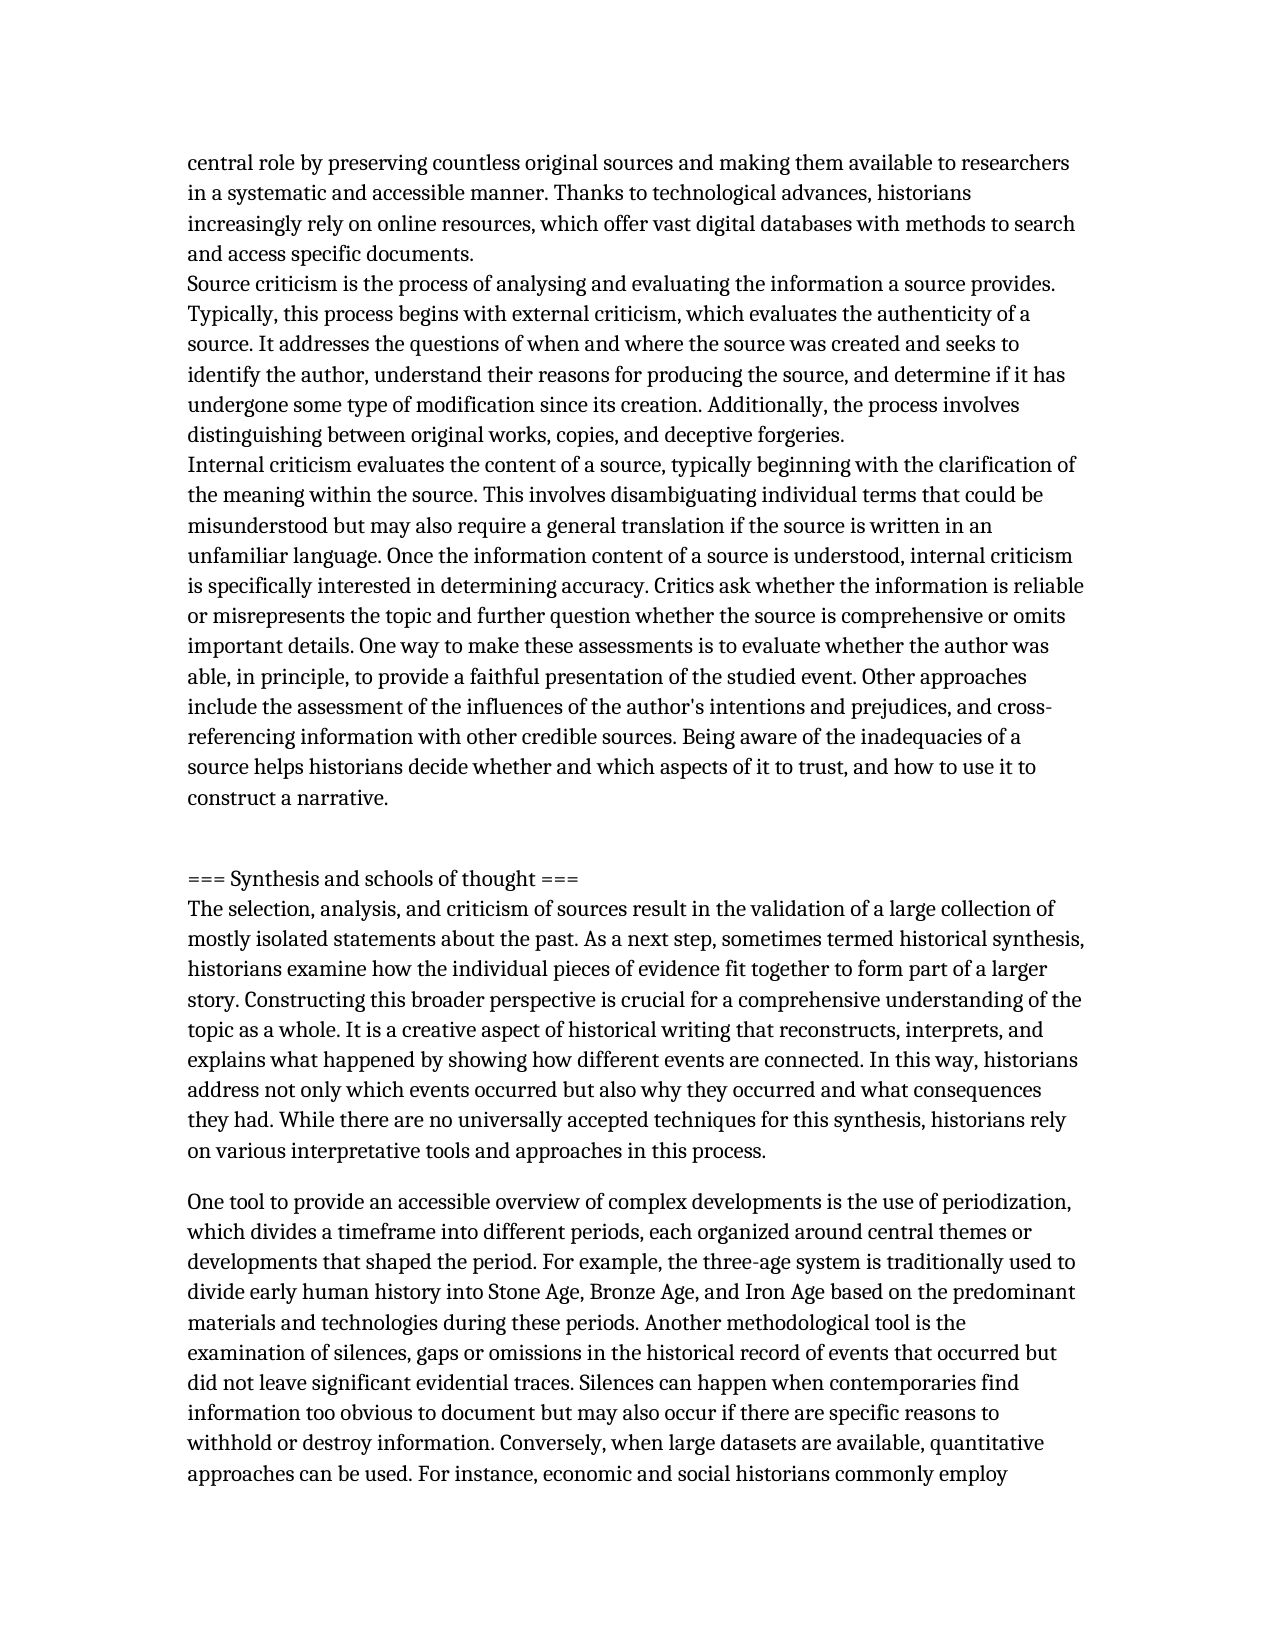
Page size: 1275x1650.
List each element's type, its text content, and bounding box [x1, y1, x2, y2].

text One tool to provide an accessible overview of complex developments is the use of periodization, which divides a timeframe into different periods, each organized around central themes or developments that shaped the period. For example, the three-age system is traditionally used to divide early human history into Stone Age, Bronze Age, and Iron Age based on the predominant materials and technologies during these periods. Another methodological tool is the examination of silences, gaps or omissions in the historical record of events that occurred but did not leave significant evidential traces. Silences can happen when contemporaries find information too obvious to document but may also occur if there are specific reasons to withhold or destroy information. Conversely, when large datasets are available, quantitative approaches can be used. For instance, economic and social historians commonly employ [187, 1188, 1087, 1487]
text central role by preserving countless original sources and making them available to researchers in a systematic and accessible manner. Thanks to technological advances, historians increasingly rely on online resources, which offer vast digital databases with methods to search and access specific documents. Source criticism is the process of analysing and evaluating the information a source provides. Typically, this process begins with external criticism, which evaluates the authenticity of a source. It addresses the questions of when and where the source was created and seeks to identify the author, understand their reasons for producing the source, and determine if it has undergone some type of modification since its creation. Additionally, the process involves distinguishing between original works, copies, and deceptive forgeries. Internal criticism evaluates the content of a source, typically beginning with the clarification of the meaning within the source. This involves disambiguating individual terms that could be misunderstood but may also require a general translation if the source is written in an unfamiliar language. Once the information content of a source is understood, internal criticism is specifically interested in determining accuracy. Critics ask whether the information is reliable or misrepresents the topic and further question whether the source is comprehensive or omits important details. One way to make these assessments is to evaluate whether the author was able, in principle, to provide a faithful presentation of the studied event. Other approaches include the assessment of the influences of the author's intentions and prejudices, and cross-referencing information with other credible sources. Being aware of the inadequacies of a source helps historians decide whether and which aspects of it to trust, and how to use it to construct a narrative. [187, 150, 1087, 811]
text === Synthesis and schools of thought === The selection, analysis, and criticism of sources result in the validation of a large collection of mostly isolated statements about the past. As a next step, sometimes termed historical synthesis, historians examine how the individual pieces of evidence fit together to form part of a larger story. Constructing this broader perspective is crucial for a comprehensive understanding of the topic as a whole. It is a creative aspect of historical writing that reconstructs, interprets, and explains what happened by showing how different events are connected. In this way, historians address not only which events occurred but also why they occurred and what consequences they had. While there are no universally accepted techniques for this synthesis, historians rely on various interpretative tools and approaches in this process. [187, 835, 1087, 1164]
